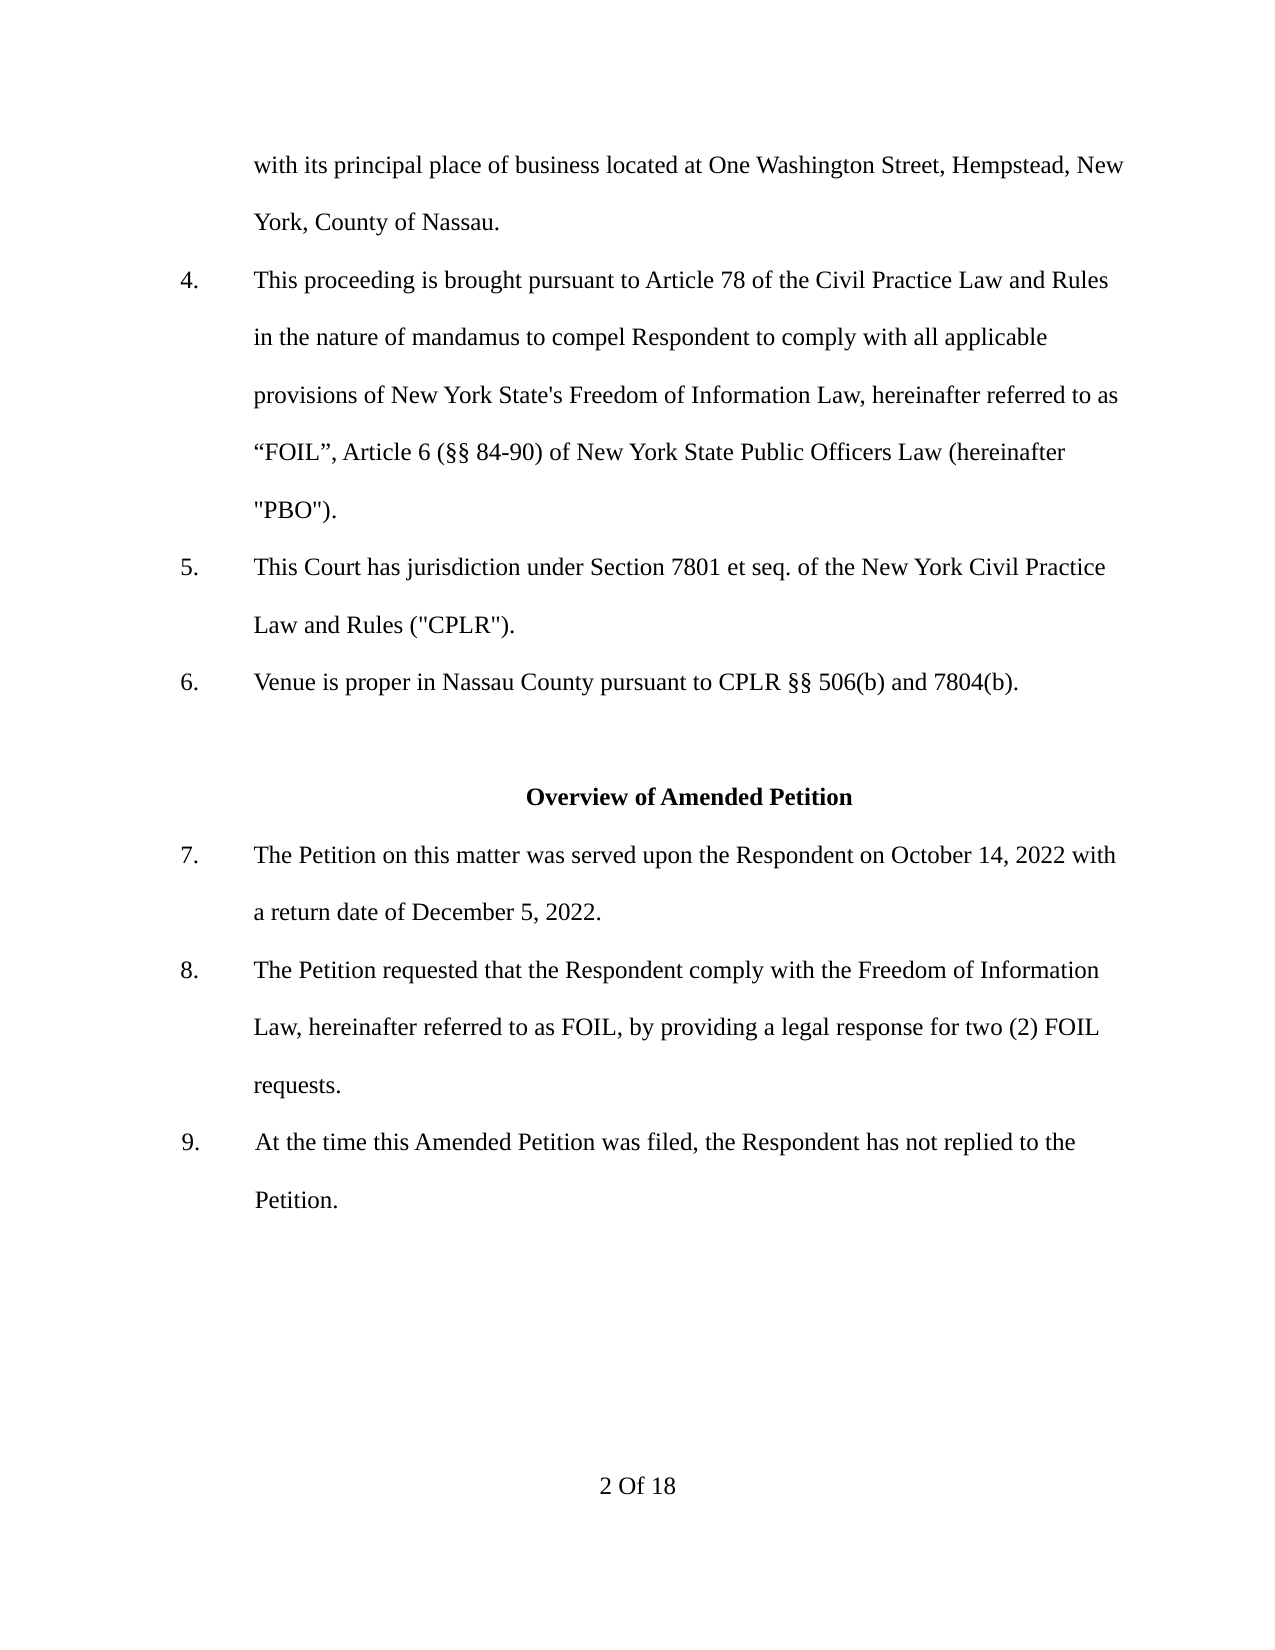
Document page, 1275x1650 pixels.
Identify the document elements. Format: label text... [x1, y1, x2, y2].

list Venue is proper in Nassau County pursuant to CPLR §§ 506(b) and 7804(b). [180, 667, 1125, 696]
list This proceeding is brought pursuant to Article 78 of the Civil Practice Law and Rules in the nature of mandamus to compel Respondent to comply with all applicable provisions of New York State's Freedom of Information Law, hereinafter referred to as “FOIL”, Article 6 (§§ 84-90) of New York State Public Officers Law (hereinafter "PBO"). [180, 265, 1125, 524]
list Overview of Amended Petition [180, 782, 1125, 811]
list At the time this Amended Petition was filed, the Respondent has not replied to the Petition. [181, 1127, 1125, 1214]
list with its principal place of business located at One Washington Street, Hempstead, New York, County of Nassau. [180, 150, 1125, 236]
list The Petition on this matter was served upon the Respondent on October 14, 2022 with a return date of December 5, 2022. [180, 840, 1125, 926]
list This Court has jurisdiction under Section 7801 et seq. of the New York Civil Practice Law and Rules ("CPLR"). [180, 552, 1125, 639]
list The Petition requested that the Respondent comply with the Freedom of Information Law, hereinafter referred to as FOIL, by providing a legal response for two (2) FOIL requests. [180, 955, 1125, 1099]
